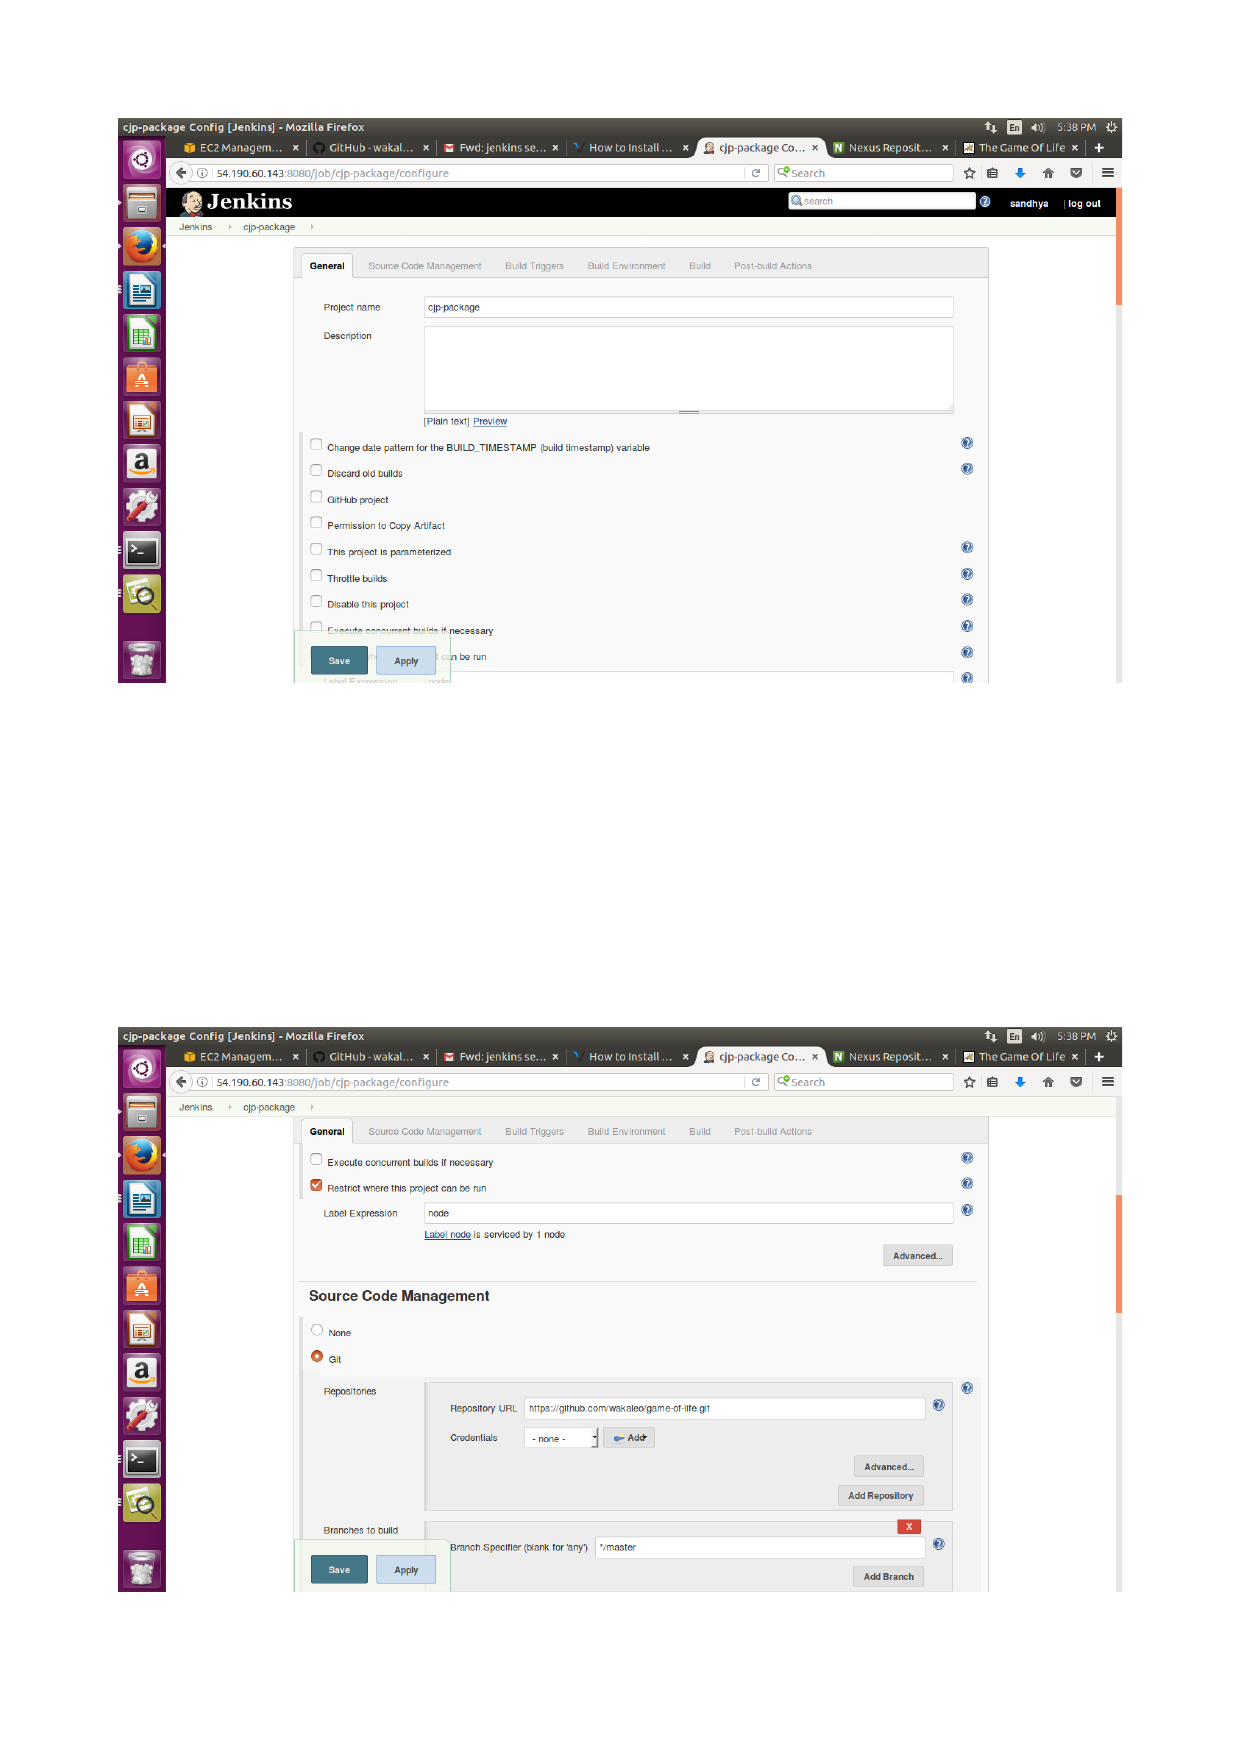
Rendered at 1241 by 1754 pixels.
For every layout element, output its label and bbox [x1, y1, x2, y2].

picture [118, 118, 1123, 683]
picture [118, 1027, 1123, 1592]
